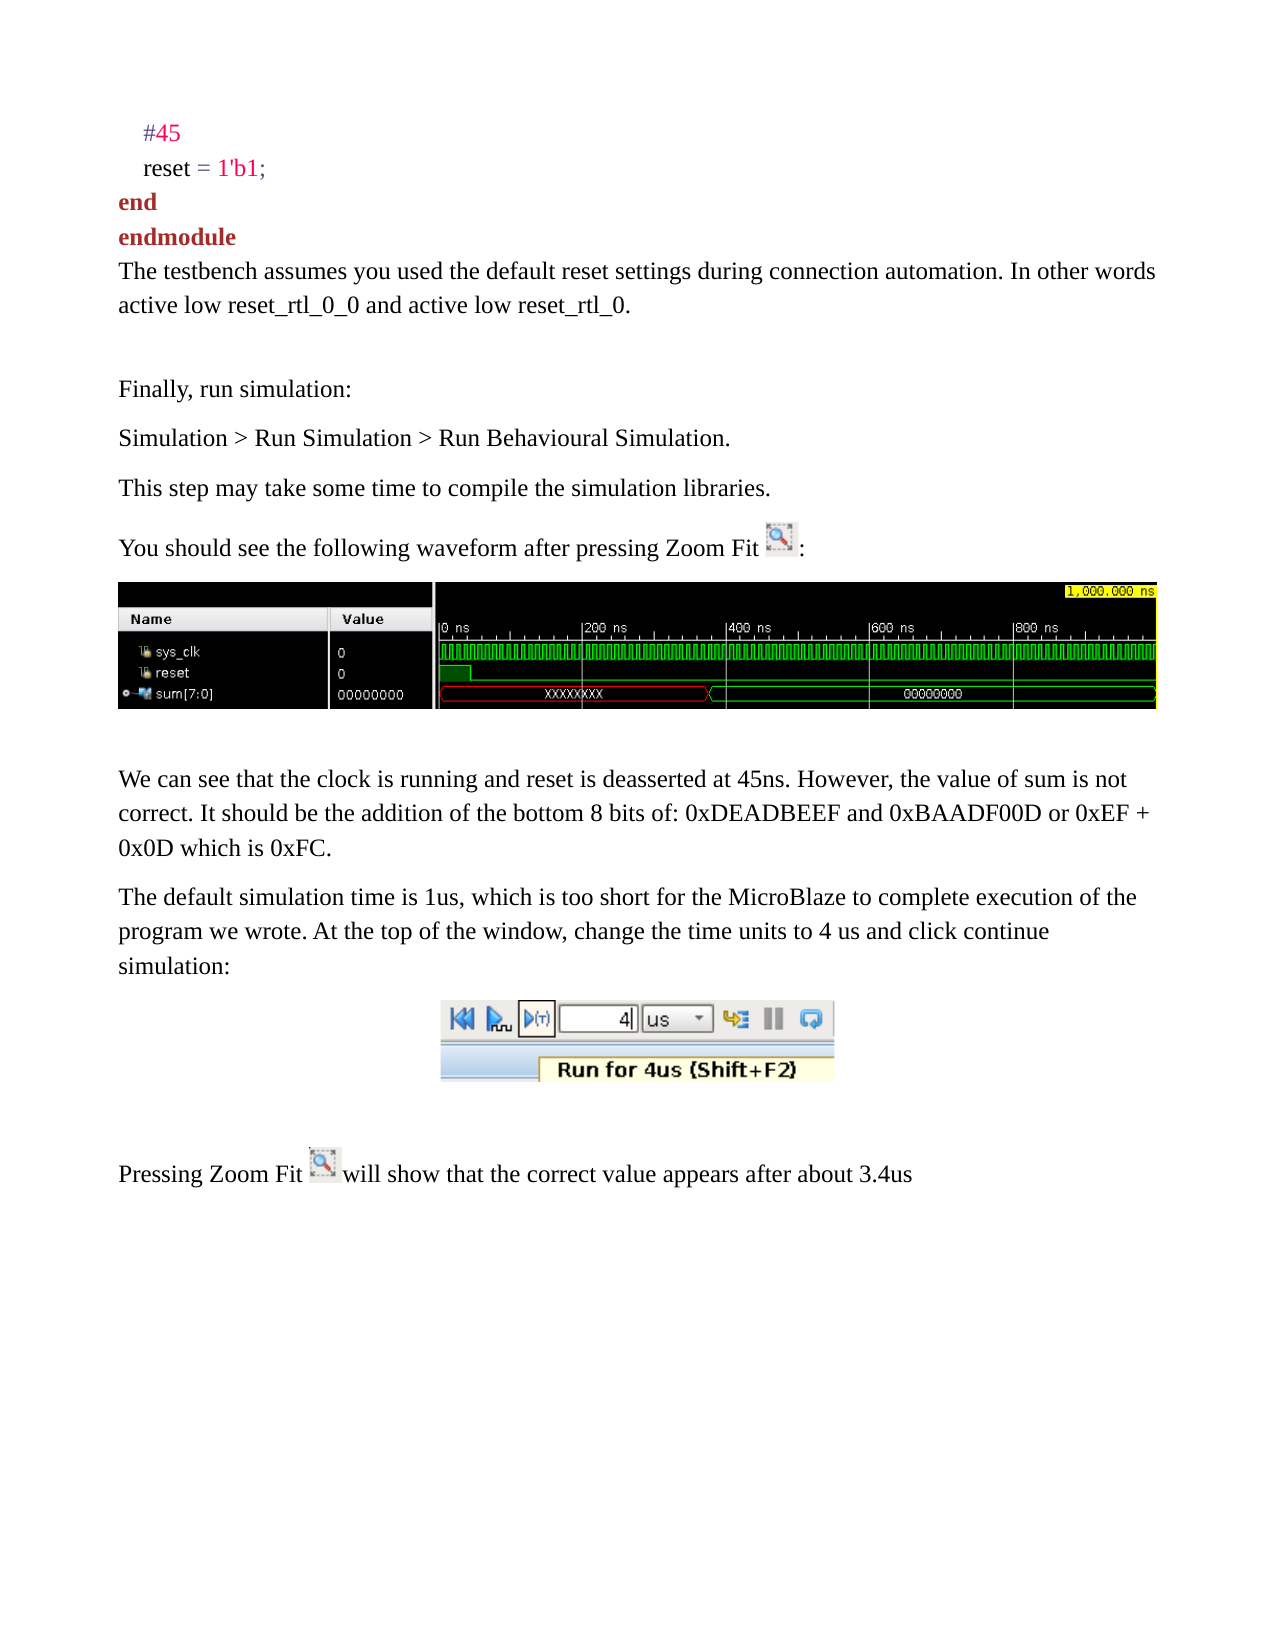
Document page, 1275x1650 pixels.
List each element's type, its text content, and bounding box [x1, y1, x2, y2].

text #45 [118, 118, 1157, 147]
picture [309, 1147, 342, 1183]
picture [118, 582, 1157, 709]
text Pressing Zoom Fit will show that the correct value appears after about 3.4us [118, 1148, 1157, 1188]
picture [765, 522, 799, 557]
text The default simulation time is 1us, which is too short for the MicroBlaze to complete execution of the program we wrote. At the top of the window, change the time units to 4 us and click continue simulation: [118, 882, 1157, 979]
text endmodule [118, 222, 1157, 250]
text end [118, 187, 1157, 216]
text reset = 1'b1; [118, 153, 1157, 181]
text This step may take some time to compile the simulation libraries. [118, 473, 1157, 502]
text The testbench assumes you used the default reset settings during connection automation. In other words active low reset_rtl_0_0 and active low reset_rtl_0. [118, 256, 1157, 354]
text Simulation > Run Simulation > Run Behavioural Simulation. [118, 423, 1157, 452]
text Finally, run simulation: [118, 374, 1157, 403]
text You should see the following waveform after pressing Zoom Fit : [118, 522, 1157, 562]
picture [440, 1000, 835, 1082]
text We can see that the clock is running and reset is deasserted at 45ns. However, the value of sum is not correct. It should be the addition of the bottom 8 bits of: 0xDEADBEEF and 0xBAADF00D or 0xEF + 0x0D which is 0xFC. [118, 764, 1157, 861]
